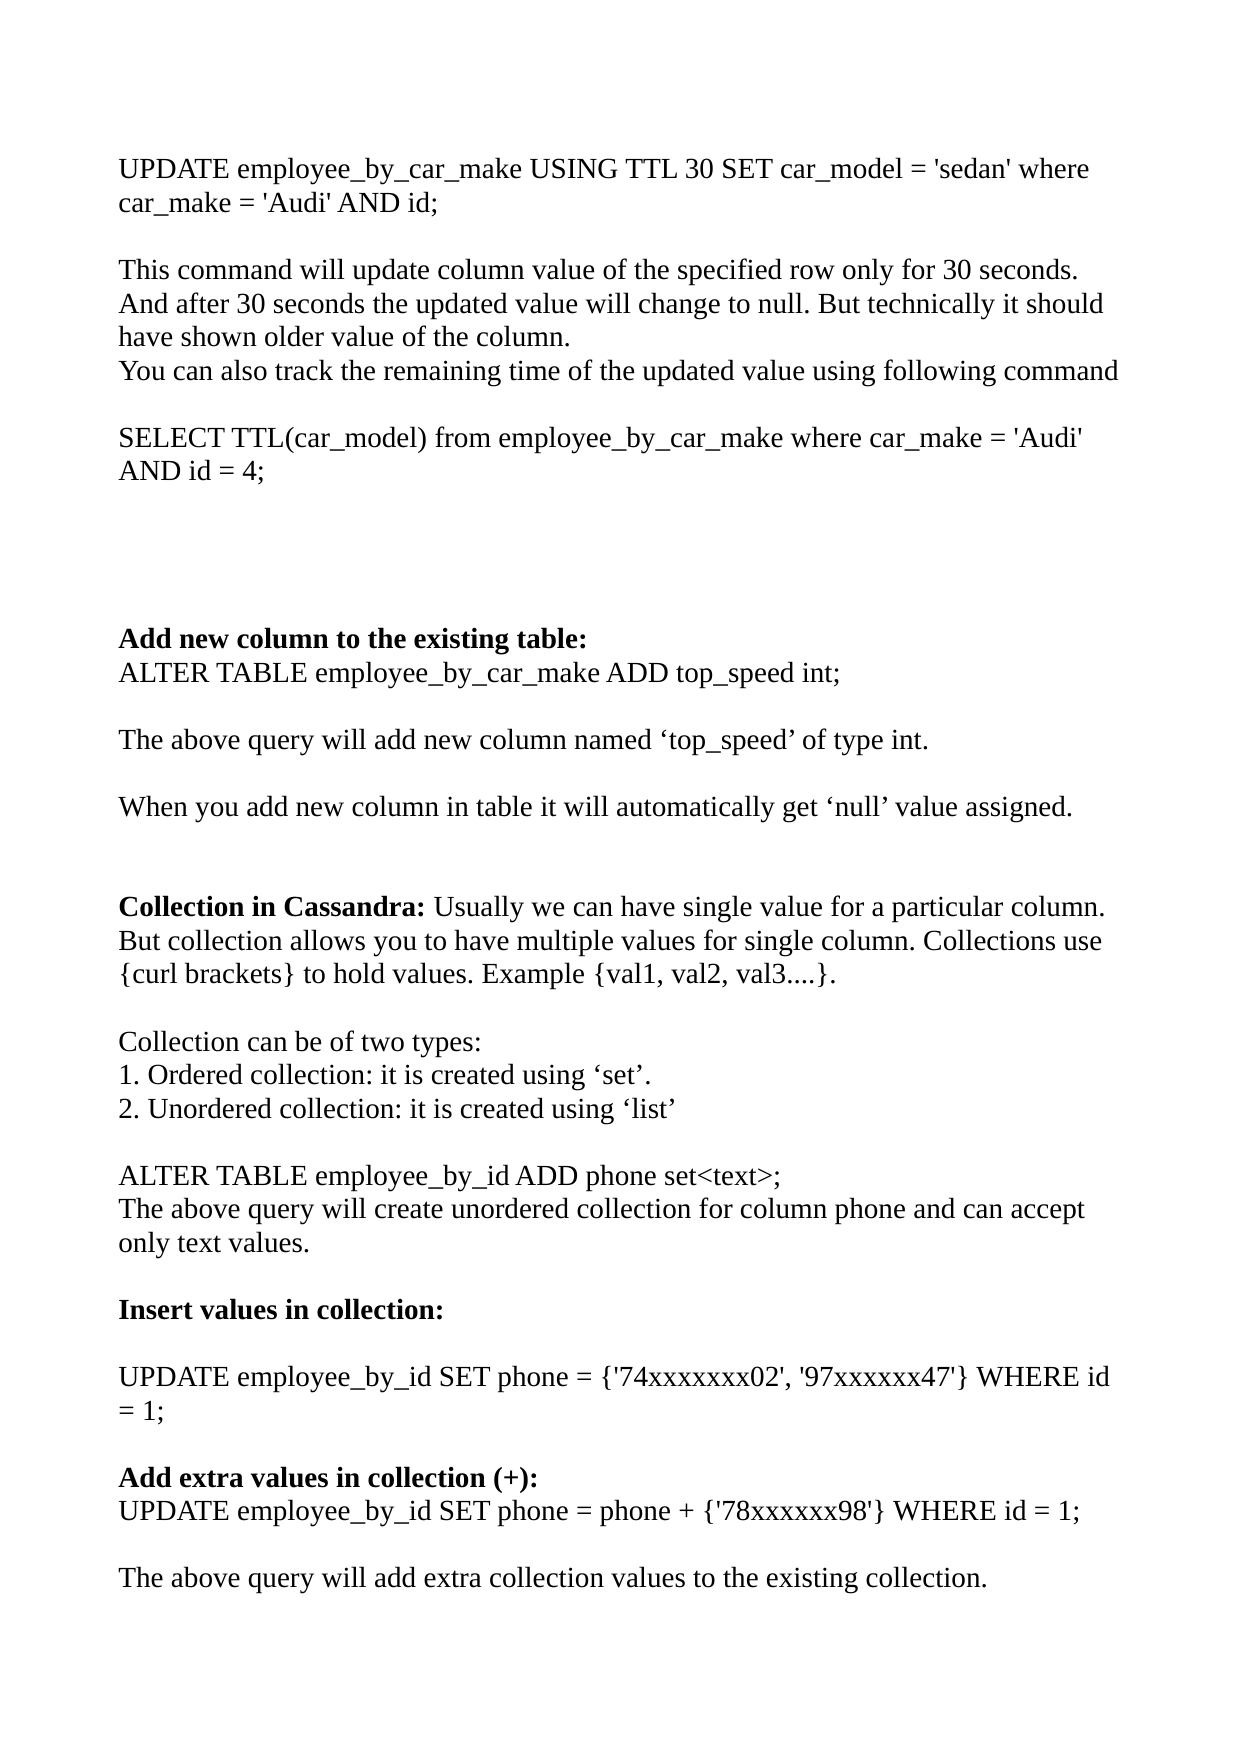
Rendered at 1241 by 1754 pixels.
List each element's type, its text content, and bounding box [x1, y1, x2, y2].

text The above query will add extra collection values to the existing collection. [118, 1560, 1122, 1594]
text UPDATE employee_by_car_make USING TTL 30 SET car_model = 'sedan' where car_make = 'Audi' AND id; [118, 152, 1122, 219]
text SELECT TTL(car_model) from employee_by_car_make where car_make = 'Audi' AND id = 4; [118, 420, 1122, 487]
text Collection can be of two types: [118, 1024, 1122, 1057]
text Add extra values in collection (+): [118, 1460, 1122, 1493]
text This command will update column value of the specified row only for 30 seconds. And after 30 seconds the updated value will change to null. But technically it should have shown older value of the column. [118, 252, 1122, 353]
text The above query will add new column named ‘top_speed’ of type int. [118, 722, 1122, 755]
text You can also track the remaining time of the updated value using following command [118, 353, 1122, 386]
text Insert values in collection: [118, 1292, 1122, 1326]
text UPDATE employee_by_id SET phone = {'74xxxxxxx02', '97xxxxxx47'} WHERE id = 1; [118, 1359, 1122, 1426]
text The above query will create unordered collection for column phone and can accept only text values. [118, 1191, 1122, 1258]
text Collection in Cassandra: Usually we can have single value for a particular column. But collection allows you to have multiple values for single column. Collections use {curl brackets} to hold values. Example {val1, val2, val3....}. [118, 889, 1122, 990]
text 2. Unordered collection: it is created using ‘list’ [118, 1091, 1122, 1124]
text ALTER TABLE employee_by_car_make ADD top_speed int; [118, 655, 1122, 688]
text ALTER TABLE employee_by_id ADD phone set<text>; [118, 1158, 1122, 1191]
text When you add new column in table it will automatically get ‘null’ value assigned. [118, 789, 1122, 822]
text 1. Ordered collection: it is created using ‘set’. [118, 1057, 1122, 1091]
text UPDATE employee_by_id SET phone = phone + {'78xxxxxx98'} WHERE id = 1; [118, 1493, 1122, 1527]
text Add new column to the existing table: [118, 621, 1122, 655]
